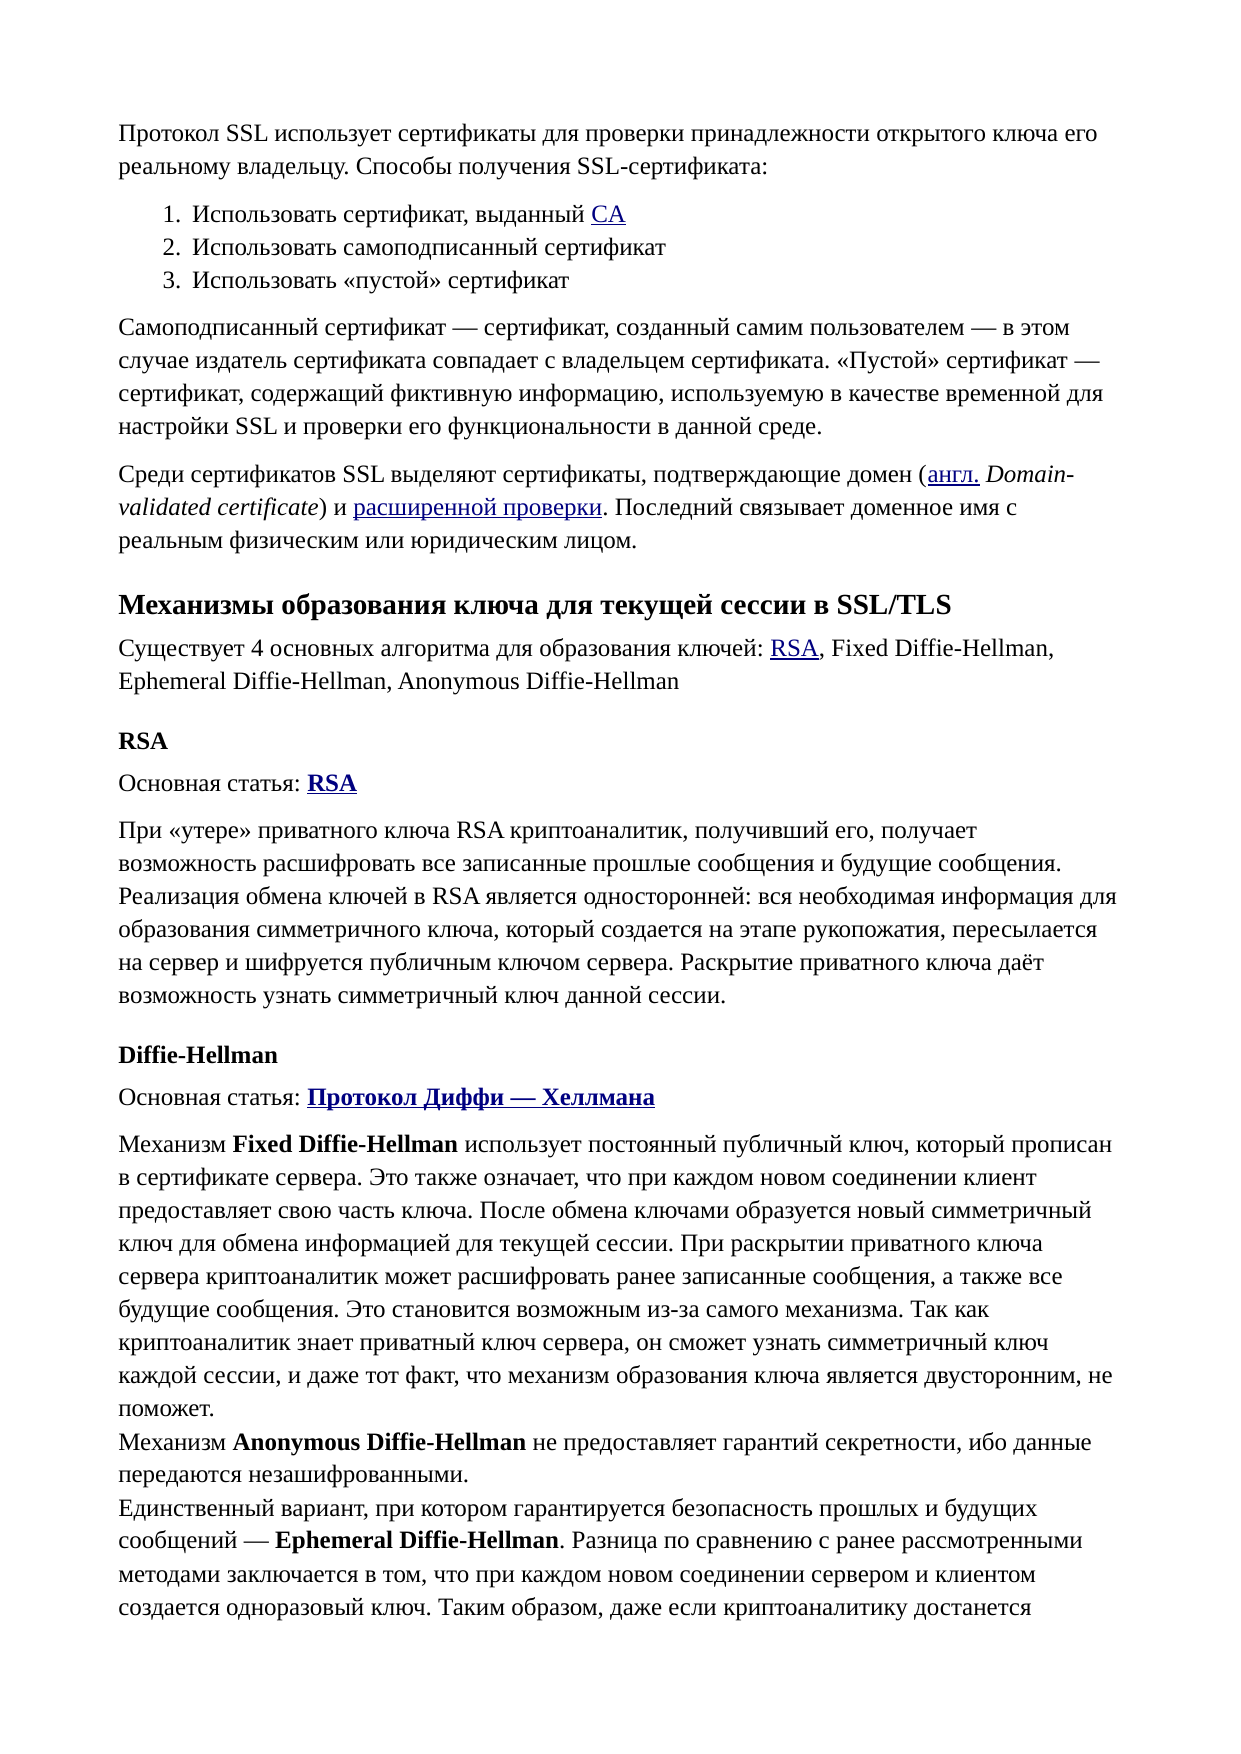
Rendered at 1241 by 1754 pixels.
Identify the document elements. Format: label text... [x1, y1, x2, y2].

text При «утере» приватного ключа RSA криптоаналитик, получивший его, получает возможность расшифровать все записанные прошлые сообщения и будущие сообщения. Реализация обмена ключей в RSA является односторонней: вся необходимая информация для образования симметричного ключа, который создается на этапе рукопожатия, пересылается на сервер и шифруется публичным ключом сервера. Раскрытие приватного ключа даёт возможность узнать симметричный ключ данной сессии. [118, 815, 1122, 1009]
list Использовать самоподписанный сертификат [162, 232, 1122, 261]
text Основная статья: RSA [118, 768, 1122, 796]
list Использовать сертификат, выданный CA [162, 199, 1122, 227]
text Существует 4 основных алгоритма для образования ключей: RSA, Fixed Diffie-Hellman, Ephemeral Diffie-Hellman, Anonymous Diffie-Hellman [118, 633, 1122, 695]
text Механизм Fixed Diffie-Hellman использует постоянный публичный ключ, который прописан в сертификате сервера. Это также означает, что при каждом новом соединении клиент предоставляет свою часть ключа. После обмена ключами образуется новый симметричный ключ для обмена информацией для текущей сессии. При раскрытии приватного ключа сервера криптоаналитик может расшифровать ранее записанные сообщения, а также все будущие сообщения. Это становится возможным из-за самого механизма. Так как криптоаналитик знает приватный ключ сервера, он сможет узнать симметричный ключ каждой сессии, и даже тот факт, что механизм образования ключа является двусторонним, не поможет. Механизм Anonymous Diffie-Hellman не предоставляет гарантий секретности, ибо данные передаются незашифрованными. Единственный вариант, при котором гарантируется безопасность прошлых и будущих сообщений — Ephemeral Diffie-Hellman. Разница по сравнению с ранее рассмотренными методами заключается в том, что при каждом новом соединении сервером и клиентом создается одноразовый ключ. Таким образом, даже если криптоаналитику достанется [118, 1129, 1122, 1620]
text Основная статья: Протокол Диффи — Хеллмана [118, 1082, 1122, 1111]
text Самоподписанный сертификат — сертификат, созданный самим пользователем — в этом случае издатель сертификата совпадает с владельцем сертификата. «Пустой» сертификат — сертификат, содержащий фиктивную информацию, используемую в качестве временной для настройки SSL и проверки его функциональности в данной среде. [118, 312, 1122, 440]
text Среди сертификатов SSL выделяют сертификаты, подтверждающие домен (англ. Domain-validated certificate) и расширенной проверки. Последний связывает доменное имя с реальным физическим или юридическим лицом. [118, 459, 1122, 554]
list Использовать «пустой» сертификат [162, 265, 1122, 293]
subtitle Механизмы образования ключа для текущей сессии в SSL/TLS [118, 587, 1122, 621]
subtitle Diffie-Hellman [118, 1041, 1122, 1069]
subtitle RSA [118, 726, 1122, 755]
text Протокол SSL использует сертификаты для проверки принадлежности открытого ключа его реальному владельцу. Способы получения SSL-сертификата: [118, 118, 1122, 180]
